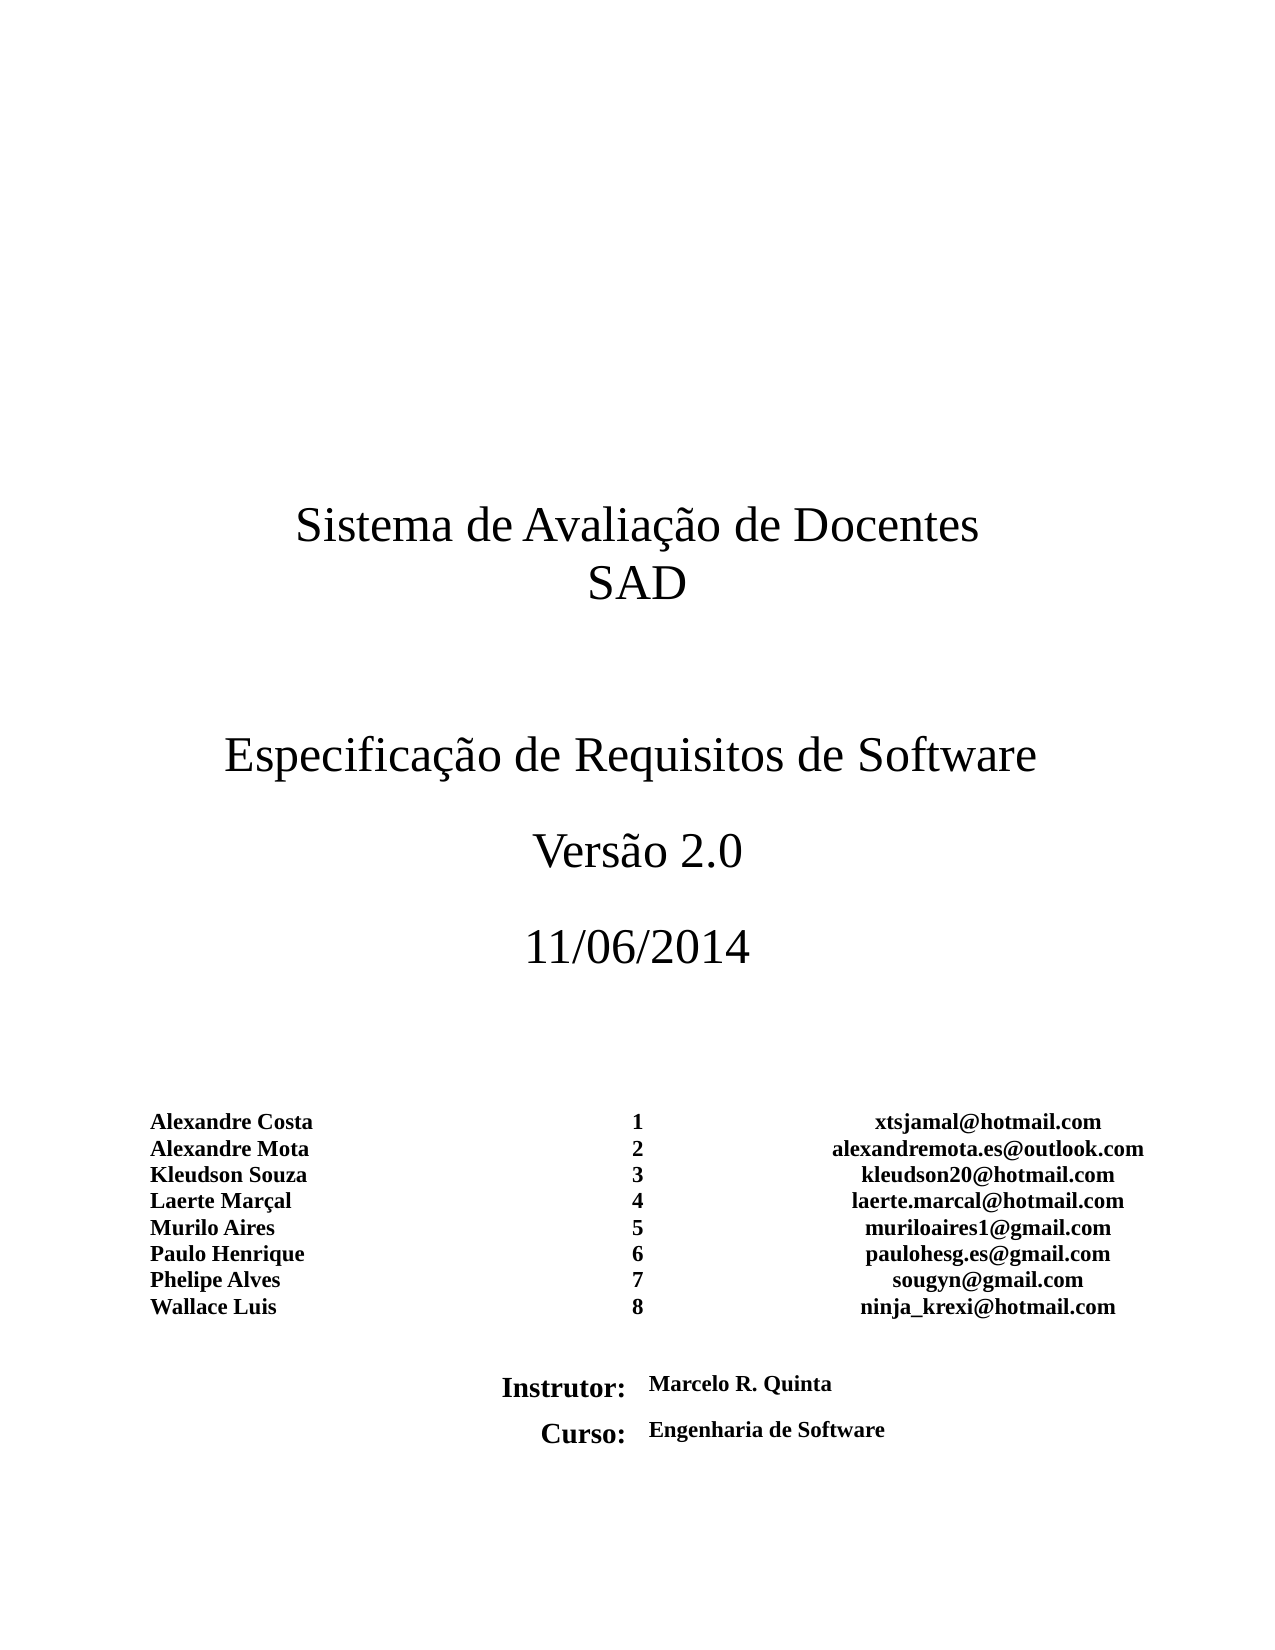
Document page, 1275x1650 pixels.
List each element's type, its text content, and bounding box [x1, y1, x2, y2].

table_cell laerte.marcal@hotmail.com [804, 1188, 1172, 1214]
table_cell 2 [471, 1135, 804, 1161]
text Especificação de Requisitos de Software [150, 725, 1125, 782]
table_cell paulohesg.es@gmail.com [804, 1240, 1172, 1266]
table_cell Engenharia de Software [637, 1404, 1136, 1449]
table_header Marcelo R. Quinta [637, 1358, 1136, 1403]
table_cell 6 [471, 1240, 804, 1266]
table_cell Laerte Marçal [139, 1188, 471, 1214]
table_header 1 [471, 1108, 804, 1135]
table_header Alexandre Costa [139, 1108, 471, 1135]
table_cell kleudson20@hotmail.com [804, 1161, 1172, 1187]
table_cell ninja_krexi@hotmail.com [804, 1293, 1172, 1319]
table_cell Alexandre Mota [139, 1135, 471, 1161]
table_cell 8 [471, 1293, 804, 1319]
table_cell Curso: [327, 1404, 637, 1449]
table_cell 3 [471, 1161, 804, 1187]
table_cell Murilo Aires [139, 1214, 471, 1240]
text 11/06/2014 [150, 917, 1125, 974]
table_cell 7 [471, 1266, 804, 1293]
text SAD [150, 552, 1125, 610]
table_cell 5 [471, 1214, 804, 1240]
table_cell Phelipe Alves [139, 1266, 471, 1293]
table_cell muriloaires1@gmail.com [804, 1214, 1172, 1240]
text Sistema de Avaliação de Docentes [150, 495, 1125, 552]
table_cell sougyn@gmail.com [804, 1266, 1172, 1293]
text Versão 2.0 [150, 821, 1125, 878]
table_cell Kleudson Souza [139, 1161, 471, 1187]
table_cell 4 [471, 1188, 804, 1214]
table_cell Paulo Henrique [139, 1240, 471, 1266]
table_header Instrutor: [327, 1358, 637, 1403]
table_cell alexandremota.es@outlook.com [804, 1135, 1172, 1161]
table_cell Wallace Luis [139, 1293, 471, 1319]
table_header xtsjamal@hotmail.com [804, 1108, 1172, 1135]
